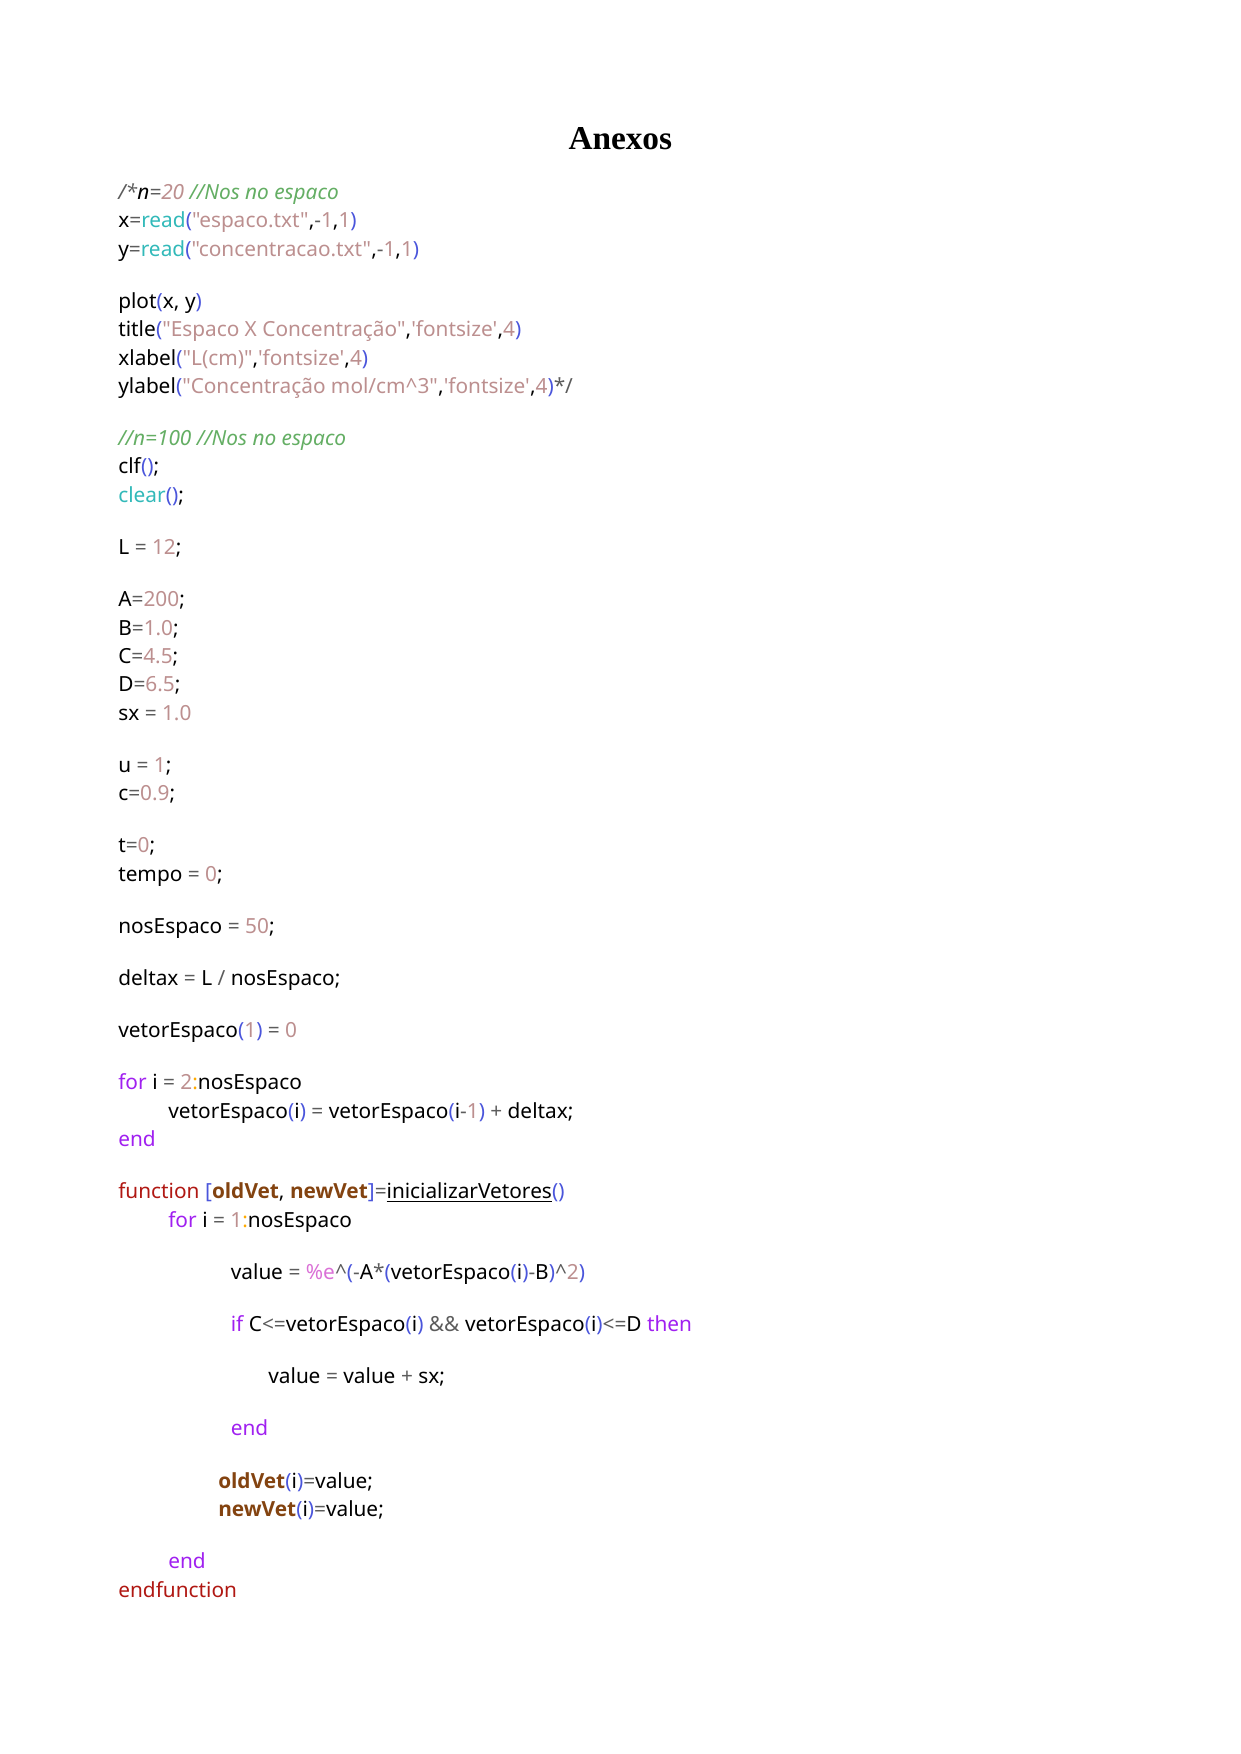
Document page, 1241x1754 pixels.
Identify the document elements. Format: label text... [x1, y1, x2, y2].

text vetorEspaco(i) = vetorEspaco(i-1) + deltax; [118, 1096, 1122, 1124]
text oldVet(i)=value; [118, 1466, 1122, 1494]
text vetorEspaco(1) = 0 [118, 1015, 1122, 1044]
text value = value + sx; [118, 1361, 1122, 1390]
text clear(); [118, 480, 1122, 508]
text if C<=vetorEspaco(i) && vetorEspaco(i)<=D then [118, 1309, 1122, 1338]
text t=0; [118, 831, 1122, 859]
text for i = 2:nosEspaco [118, 1067, 1122, 1096]
text plot(x, y) [118, 286, 1122, 314]
text xlabel("L(cm)",'fontsize',4) [118, 343, 1122, 371]
text end [118, 1546, 1122, 1575]
text Anexos [118, 118, 1122, 156]
text deltax = L / nosEspaco; [118, 963, 1122, 992]
text //n=100 //Nos no espaco [118, 423, 1122, 452]
text y=read("concentracao.txt",-1,1) [118, 234, 1122, 262]
text sx = 1.0 [118, 698, 1122, 726]
text L = 12; [118, 532, 1122, 561]
text u = 1; [118, 750, 1122, 778]
text x=read("espaco.txt",-1,1) [118, 205, 1122, 234]
text /*n=20 //Nos no espaco [118, 177, 1122, 205]
text end [118, 1413, 1122, 1442]
text for i = 1:nosEspaco [118, 1205, 1122, 1233]
text clf(); [118, 452, 1122, 480]
text value = %e^(-A*(vetorEspaco(i)-B)^2) [118, 1257, 1122, 1286]
text D=6.5; [118, 669, 1122, 698]
text A=200; [118, 584, 1122, 613]
text title("Espaco X Concentração",'fontsize',4) [118, 314, 1122, 343]
text endfunction [118, 1575, 1122, 1603]
text function [oldVet, newVet]=inicializarVetores() [118, 1176, 1122, 1205]
text end [118, 1124, 1122, 1153]
text B=1.0; [118, 613, 1122, 641]
text C=4.5; [118, 641, 1122, 669]
text ylabel("Concentração mol/cm^3",'fontsize',4)*/ [118, 371, 1122, 399]
text tempo = 0; [118, 859, 1122, 887]
text c=0.9; [118, 778, 1122, 807]
text nosEspaco = 50; [118, 911, 1122, 939]
text newVet(i)=value; [118, 1494, 1122, 1523]
